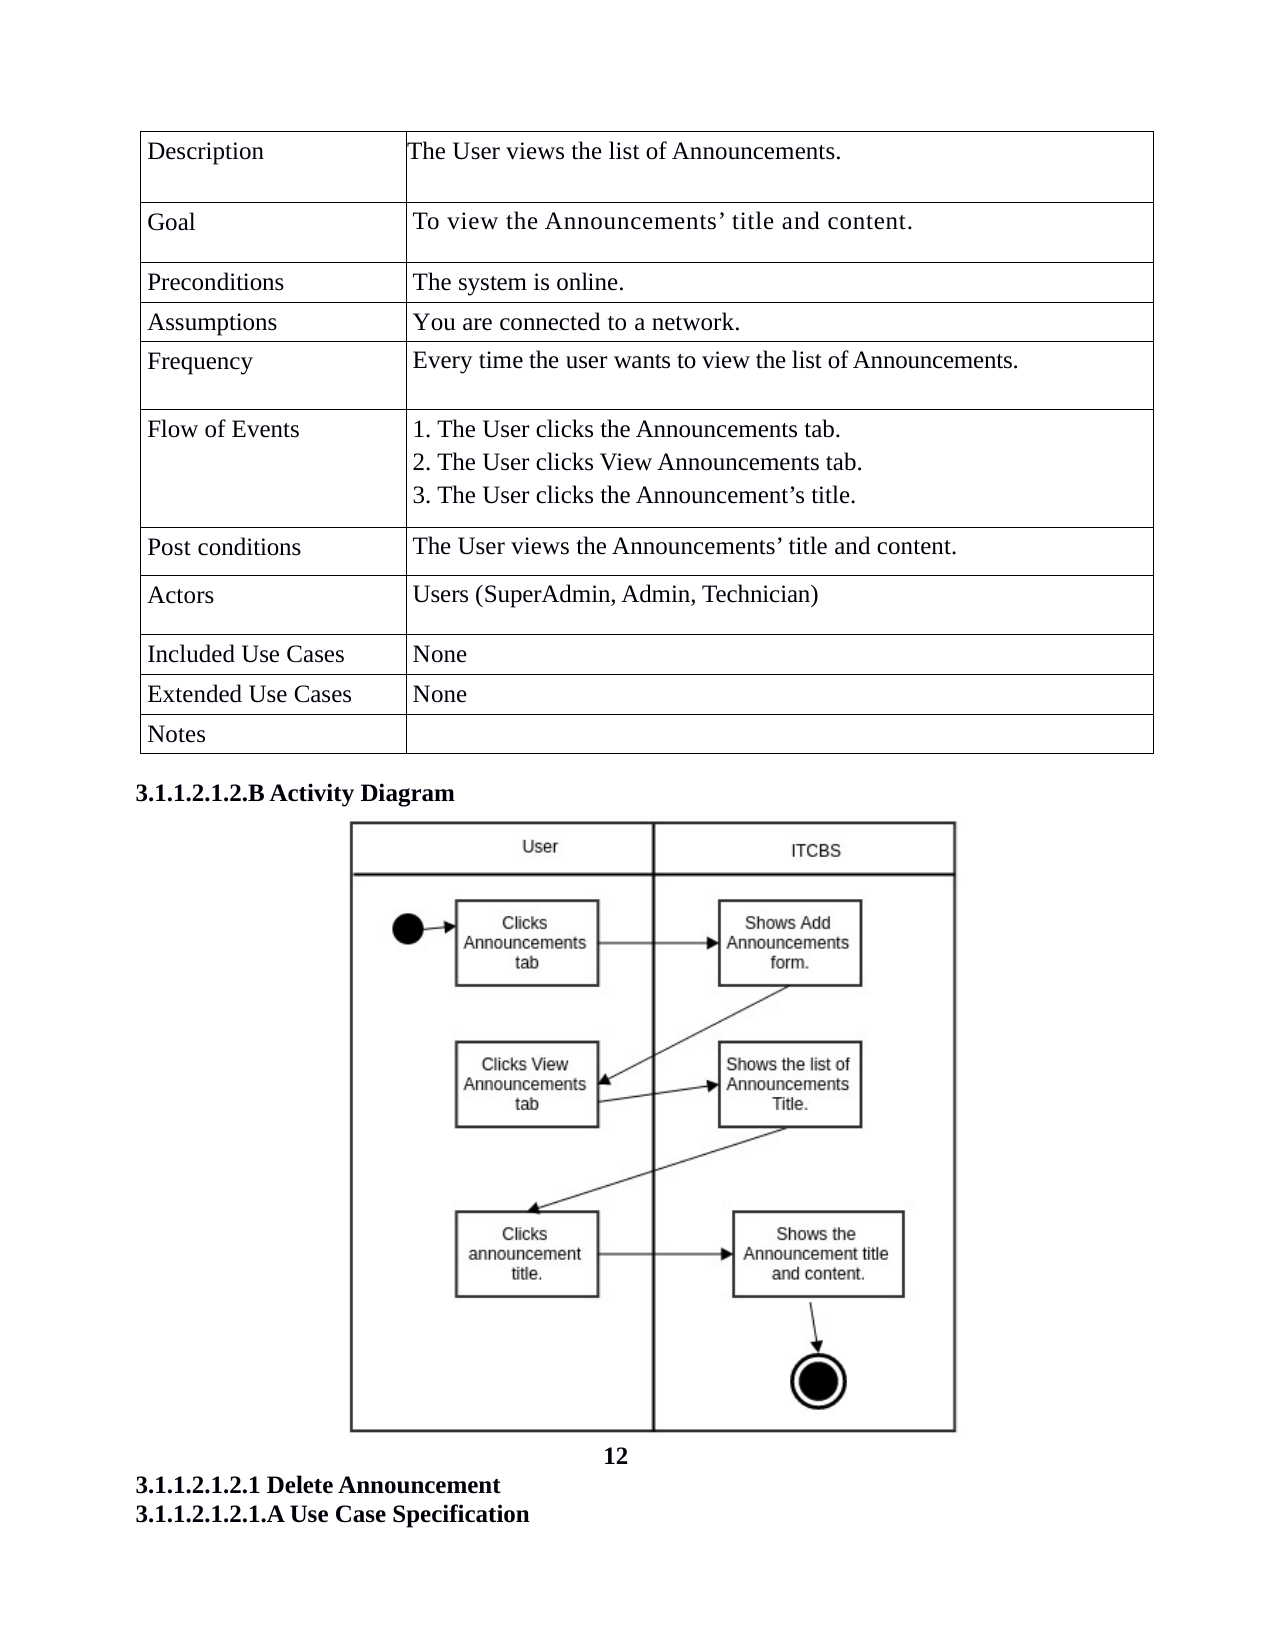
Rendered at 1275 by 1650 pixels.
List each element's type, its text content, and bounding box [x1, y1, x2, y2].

table_header The User views the list of Announcements. [407, 132, 1153, 202]
table_cell [407, 715, 1153, 753]
table_cell Notes [141, 715, 406, 753]
table_cell 1. The User clicks the Announcements tab. 2. The User clicks View Announcements tab. 3. The User clicks the Announcement’s title. [407, 410, 1153, 527]
table_cell None [407, 635, 1153, 674]
text 12 [135, 1441, 1096, 1470]
table_cell Included Use Cases [141, 635, 406, 674]
text 3.1.1.2.1.2.1.A Use Case Specification [135, 1499, 1096, 1528]
picture [309, 816, 990, 1441]
table_cell To view the Announcements’ title and content. [407, 203, 1153, 262]
table_cell Users (SuperAdmin, Admin, Technician) [407, 576, 1153, 634]
table_cell Flow of Events [141, 410, 406, 527]
table_cell Actors [141, 576, 406, 634]
table_cell Post conditions [141, 528, 406, 575]
table_cell You are connected to a network. [407, 303, 1153, 341]
table_cell Extended Use Cases [141, 675, 406, 713]
table_cell The system is online. [407, 263, 1153, 301]
table_cell The User views the Announcements’ title and content. [407, 528, 1153, 575]
table_cell Every time the user wants to view the list of Announcements. [407, 342, 1153, 408]
table_header Description [141, 132, 406, 202]
text 3.1.1.2.1.2.B Activity Diagram [135, 778, 1096, 806]
table_cell Preconditions [141, 263, 406, 301]
text 3.1.1.2.1.2.1 Delete Announcement [135, 1470, 1096, 1499]
table_cell Goal [141, 203, 406, 262]
table_cell Assumptions [141, 303, 406, 341]
table_cell None [407, 675, 1153, 713]
table_cell Frequency [141, 342, 406, 408]
